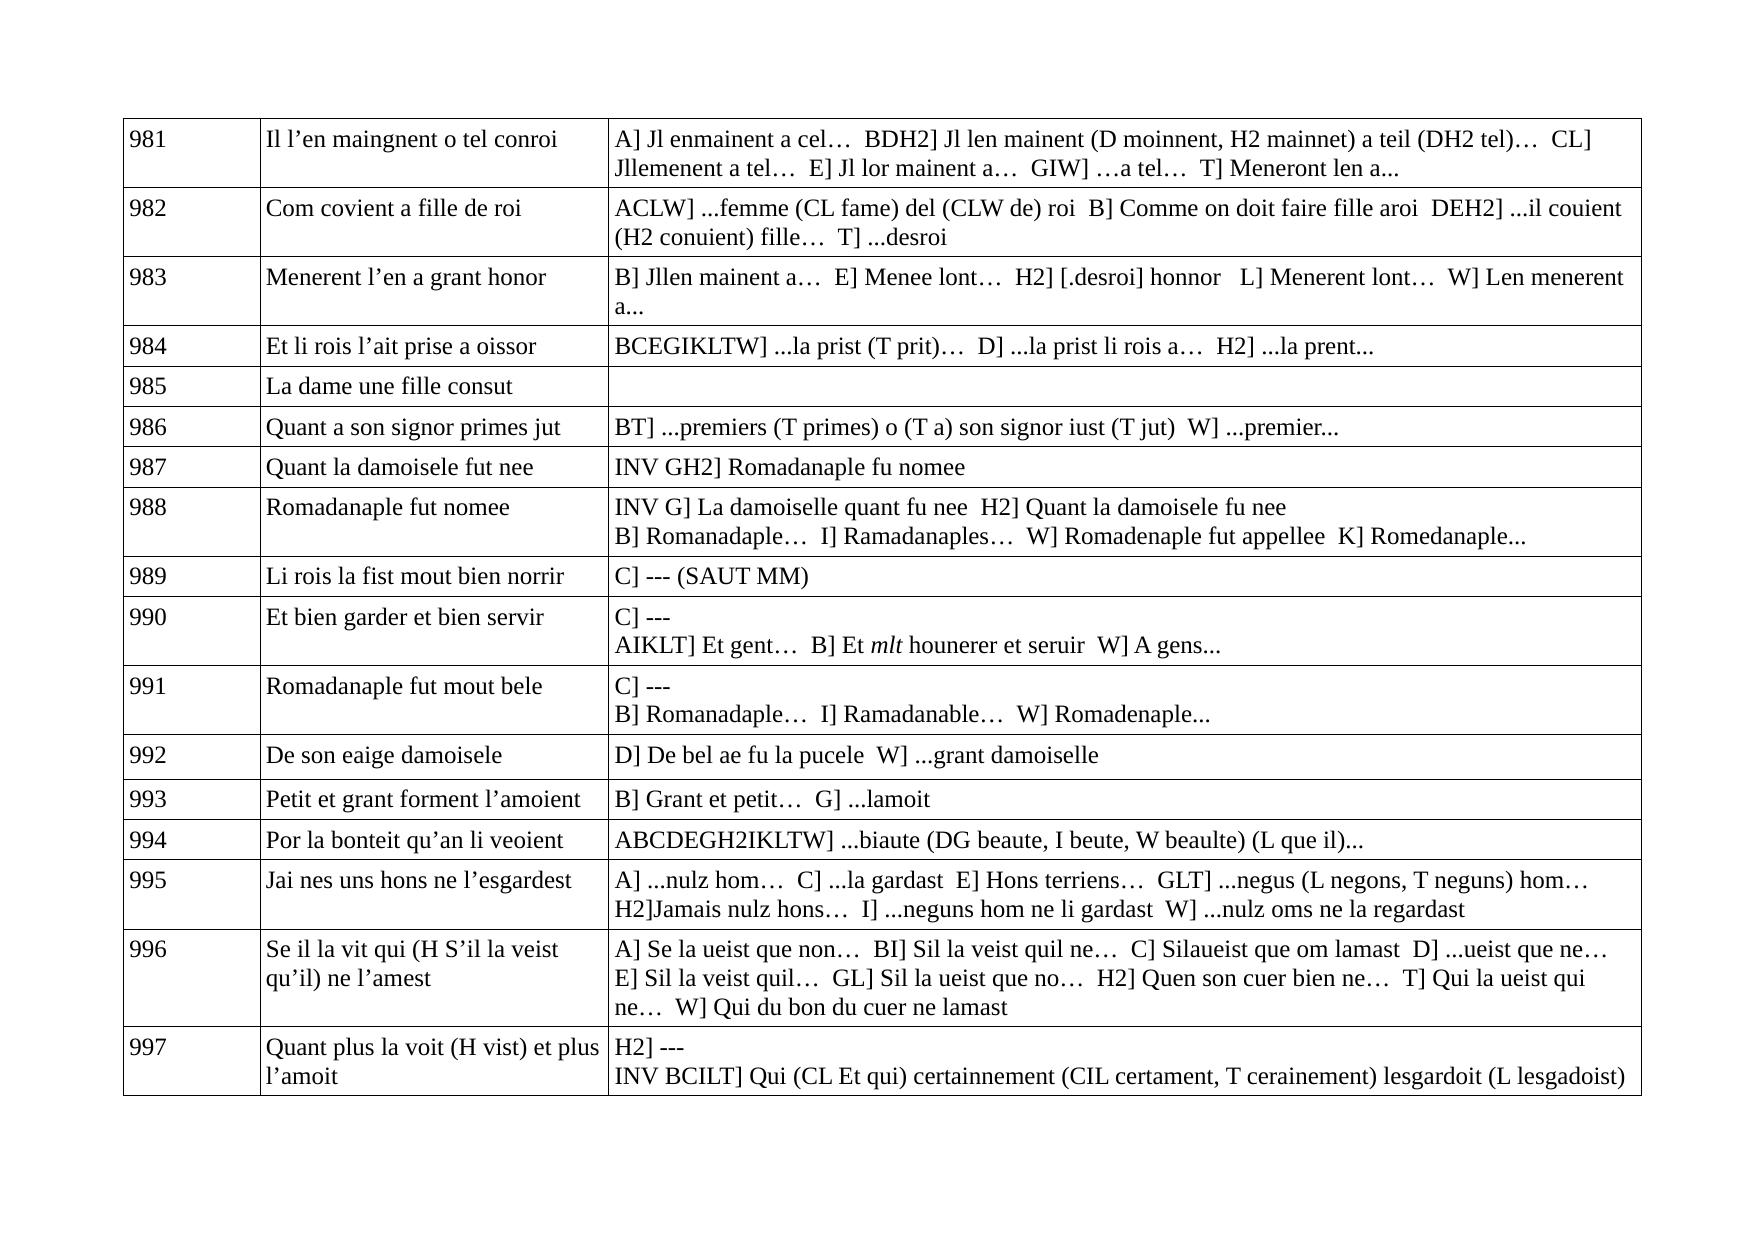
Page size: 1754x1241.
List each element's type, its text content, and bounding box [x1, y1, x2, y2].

table_cell BT] ...premiers (T primes) o (T a) son signor iust (T jut) W] ...premier... [609, 407, 1641, 446]
table_cell B] Grant et petit… G] ...lamoit [609, 780, 1641, 819]
table_cell 983 [124, 257, 260, 325]
table_cell 982 [124, 188, 260, 256]
table_cell 995 [124, 860, 260, 928]
table_cell 990 [124, 597, 260, 665]
table_cell Et bien garder et bien servir [261, 597, 608, 665]
table_cell INV G] La damoiselle quant fu nee H2] Quant la damoisele fu nee B] Romanadaple… I] Ramadanaples… W] Romadenaple fut appellee K] Romedanaple... [609, 488, 1641, 556]
table_cell 993 [124, 780, 260, 819]
table_cell C] --- B] Romanadaple… I] Ramadanable… W] Romadenaple... [609, 666, 1641, 734]
table_cell 992 [124, 735, 260, 779]
table_cell Romadanaple fut nomee [261, 488, 608, 556]
table_cell 985 [124, 367, 260, 406]
table_cell BCEGIKLTW] ...la prist (T prit)… D] ...la prist li rois a… H2] ...la prent... [609, 326, 1641, 366]
table_cell Menerent l’en a grant honor [261, 257, 608, 325]
table_cell ACLW] ...femme (CL fame) del (CLW de) roi B] Comme on doit faire fille aroi DEH2] ...il couient (H2 conuient) fille… T] ...desroi [609, 188, 1641, 256]
table_cell Romadanaple fut mout bele [261, 666, 608, 734]
table_cell Jai nes uns hons ne l’esgardest [261, 860, 608, 928]
table_cell ABCDEGH2IKLTW] ...biaute (DG beaute, I beute, W beaulte) (L que il)... [609, 820, 1641, 859]
table_cell C] --- (SAUT MM) [609, 557, 1641, 596]
table_cell Et li rois l’ait prise a oissor [261, 326, 608, 366]
table_cell Quant la damoisele fut nee [261, 447, 608, 487]
table_cell A] Jl enmainent a cel… BDH2] Jl len mainent (D moinnent, H2 mainnet) a teil (DH2 tel)… CL] Jllemenent a tel… E] Jl lor mainent a… GIW] …a tel… T] Meneront len a... [609, 119, 1641, 187]
table_cell C] --- AIKLT] Et gent… B] Et mlt hounerer et seruir W] A gens... [609, 597, 1641, 665]
table_cell 996 [124, 930, 260, 1026]
table_cell 986 [124, 407, 260, 446]
table_cell 987 [124, 447, 260, 487]
table_cell [609, 367, 1641, 406]
table_cell 997 [124, 1027, 260, 1095]
table_cell Quant a son signor primes jut [261, 407, 608, 446]
table_cell INV GH2] Romadanaple fu nomee [609, 447, 1641, 487]
table_cell Por la bonteit qu’an li veoient [261, 820, 608, 859]
table_cell Li rois la fist mout bien norrir [261, 557, 608, 596]
table_cell 984 [124, 326, 260, 366]
table_cell 994 [124, 820, 260, 859]
table_cell Quant plus la voit (H vist) et plus l’amoit [261, 1027, 608, 1095]
table_cell La dame une fille consut [261, 367, 608, 406]
table_cell Il l’en maingnent o tel conroi [261, 119, 608, 187]
table_cell D] De bel ae fu la pucele W] ...grant damoiselle [609, 735, 1641, 779]
table_cell Petit et grant forment l’amoient [261, 780, 608, 819]
table_cell 989 [124, 557, 260, 596]
table_cell H2] --- INV BCILT] Qui (CL Et qui) certainnement (CIL certament, T cerainement) lesgardoit (L lesgadoist) [609, 1027, 1641, 1095]
table_cell Com covient a fille de roi [261, 188, 608, 256]
table_cell A] ...nulz hom… C] ...la gardast E] Hons terriens… GLT] ...negus (L negons, T neguns) hom… H2]Jamais nulz hons… I] ...neguns hom ne li gardast W] ...nulz oms ne la regardast [609, 860, 1641, 928]
table_cell Se il la vit qui (H S’il la veist qu’il) ne l’amest [261, 930, 608, 1026]
table_cell 991 [124, 666, 260, 734]
table_cell De son eaige damoisele [261, 735, 608, 779]
table_cell A] Se la ueist que non… BI] Sil la veist quil ne… C] Silaueist que om lamast D] ...ueist que ne… E] Sil la veist quil… GL] Sil la ueist que no… H2] Quen son cuer bien ne… T] Qui la ueist qui ne… W] Qui du bon du cuer ne lamast [609, 930, 1641, 1026]
table_cell 988 [124, 488, 260, 556]
table_cell B] Jllen mainent a… E] Menee lont… H2] [.desroi] honnor L] Menerent lont… W] Len menerent a... [609, 257, 1641, 325]
table_cell 981 [124, 119, 260, 187]
